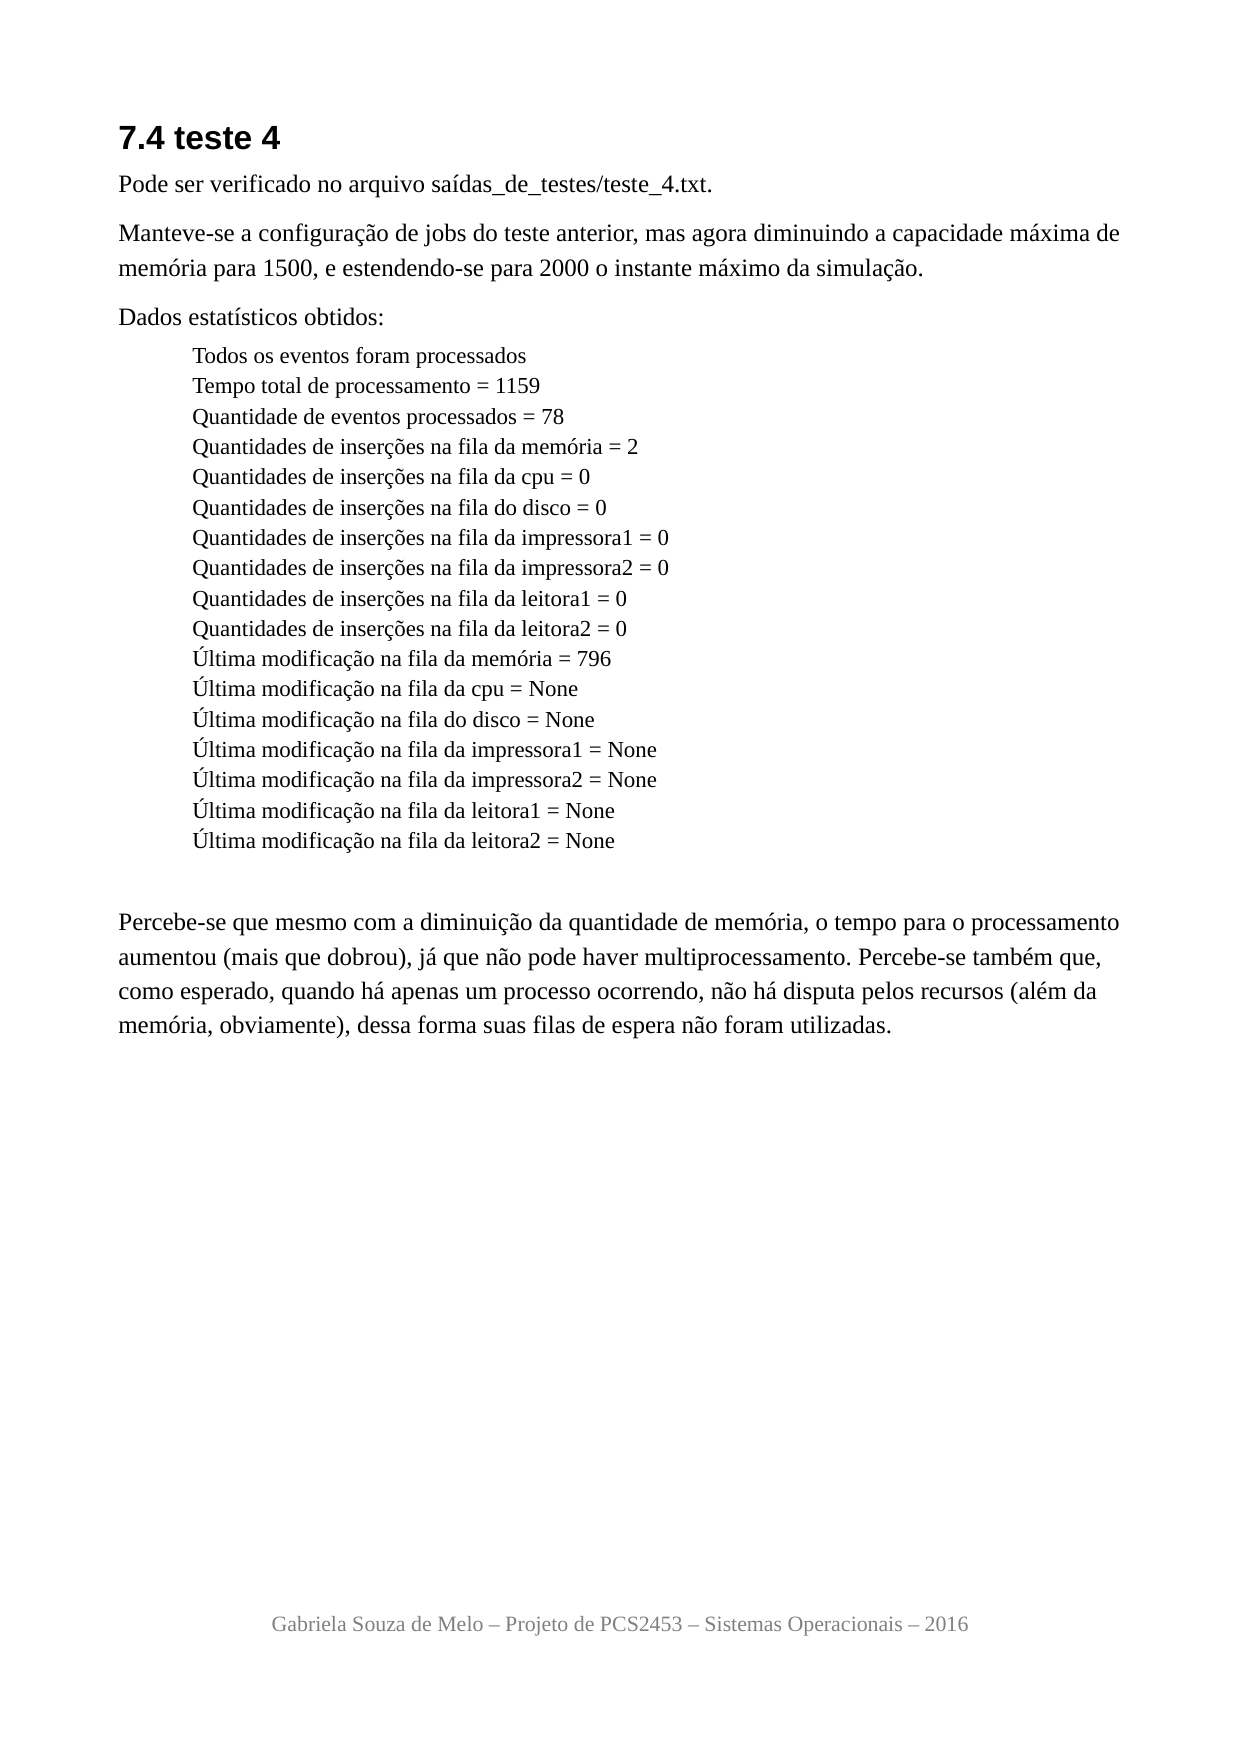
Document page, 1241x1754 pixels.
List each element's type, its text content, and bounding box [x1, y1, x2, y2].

text Última modificação na fila da leitora1 = None [192, 806, 1122, 821]
text Última modificação na fila da cpu = None [192, 684, 1122, 700]
text Quantidades de inserções na fila da memória = 2 [204, 442, 1122, 458]
text Dados estatísticos obtidos: [118, 302, 1122, 331]
text Manteve-se a configuração de jobs do teste anterior, mas agora diminuindo a capacidade máxima de memória para 1500, e estendendo-se para 2000 o instante máximo da simulação. [118, 218, 1122, 282]
text Última modificação na fila do disco = None [192, 715, 1122, 730]
text Quantidades de inserções na fila da impressora2 = 0 [204, 563, 1122, 579]
text Quantidades de inserções na fila da impressora1 = 0 [204, 533, 1122, 548]
text Quantidades de inserções na fila da leitora2 = 0 [204, 624, 1122, 639]
text Pode ser verificado no arquivo saídas_de_testes/teste_4.txt. [118, 169, 1122, 198]
text Última modificação na fila da impressora1 = None [192, 745, 1122, 761]
text Quantidades de inserções na fila do disco = 0 [204, 502, 1122, 518]
text Quantidades de inserções na fila da leitora1 = 0 [204, 593, 1122, 609]
text Tempo total de processamento = 1159 [192, 381, 1122, 397]
text Percebe-se que mesmo com a diminuição da quantidade de memória, o tempo para o processamento aumentou (mais que dobrou), já que não pode haver multiprocessamento. Percebe-se também que, como esperado, quando há apenas um processo ocorrendo, não há disputa pelos recursos (além da memória, obviamente), dessa forma suas filas de espera não foram utilizadas. [118, 907, 1122, 1039]
text Última modificação na fila da memória = 796 [192, 654, 1122, 670]
text Última modificação na fila da leitora2 = None [192, 836, 1122, 852]
text Quantidade de eventos processados = 78 [204, 412, 1122, 427]
text Todos os eventos foram processados [192, 351, 1122, 367]
text Última modificação na fila da impressora2 = None [192, 775, 1122, 791]
text Quantidades de inserções na fila da cpu = 0 [204, 472, 1122, 488]
subtitle 7.4 teste 4 [118, 118, 1122, 157]
